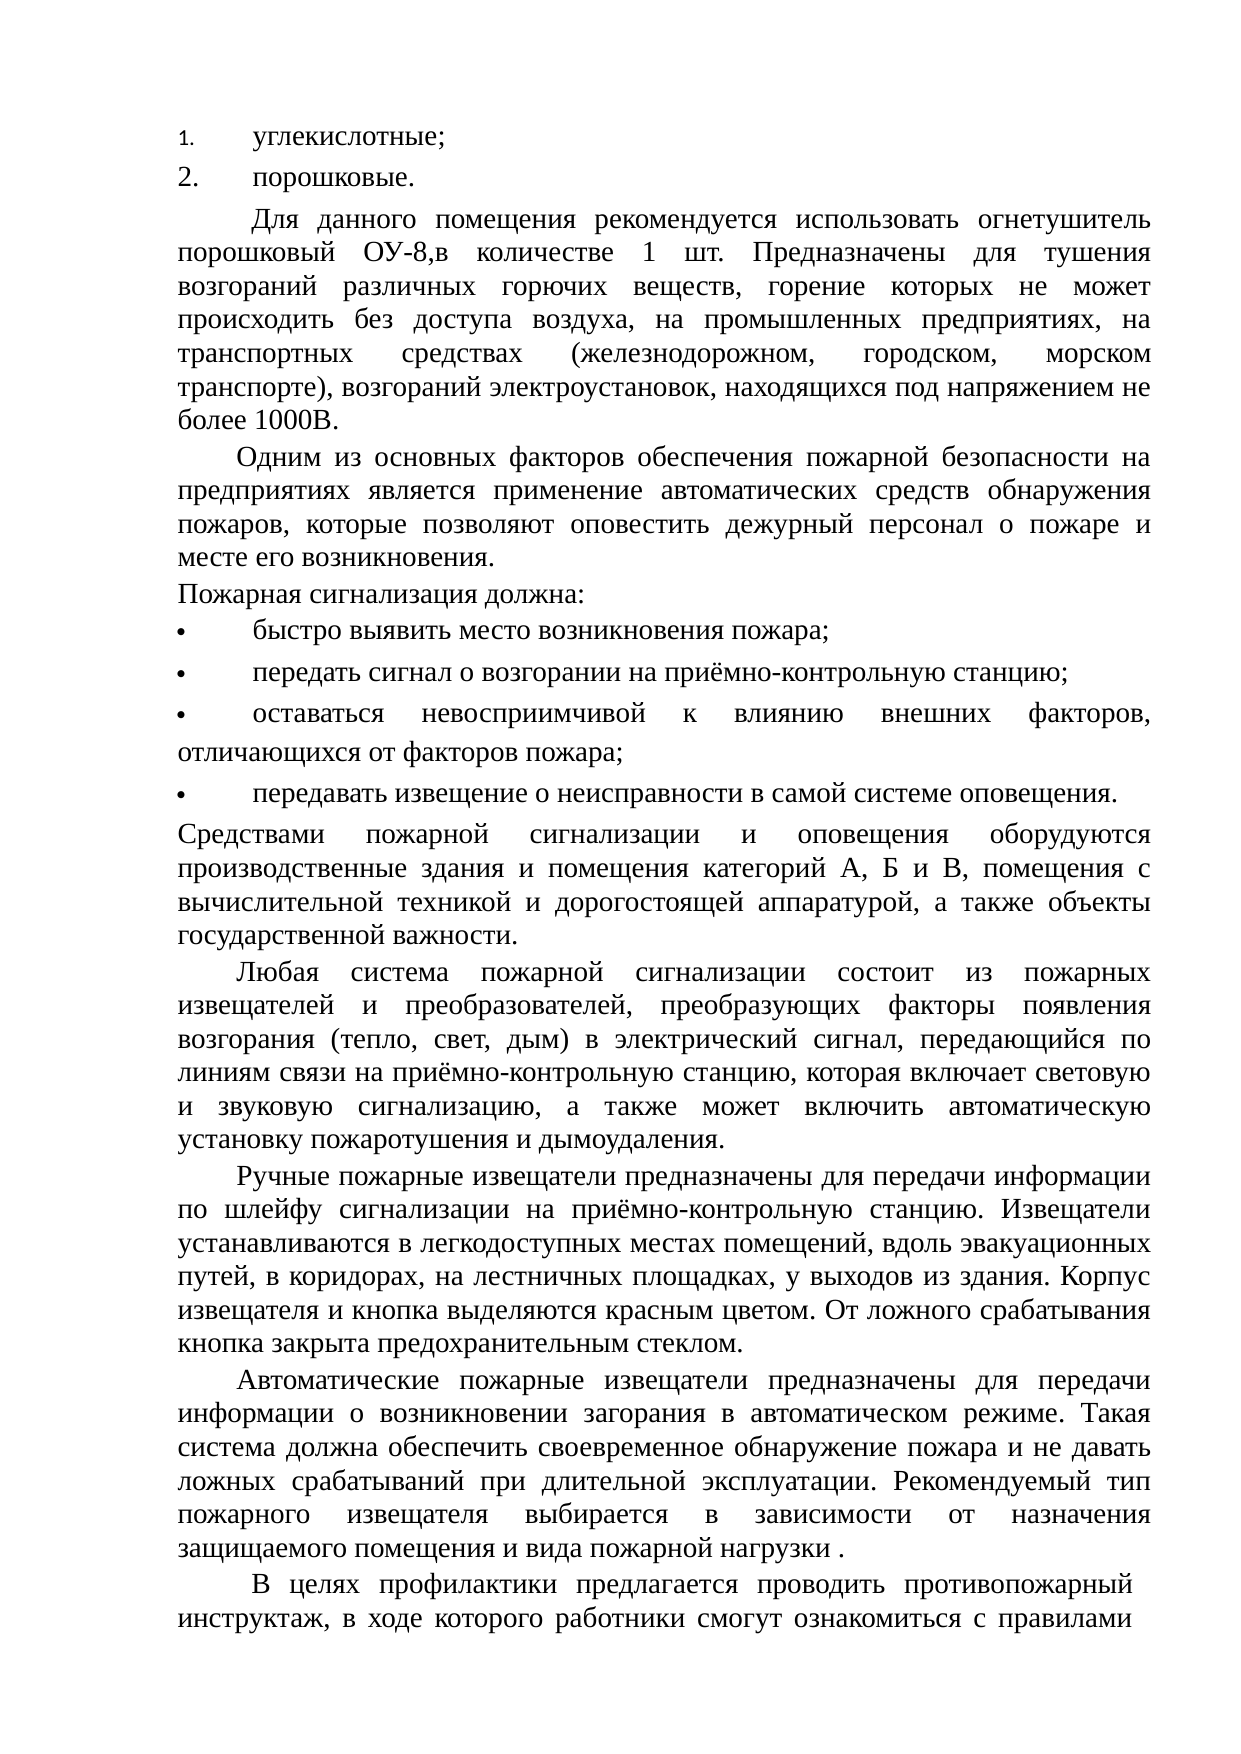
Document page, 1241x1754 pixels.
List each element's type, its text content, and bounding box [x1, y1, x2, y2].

text Одним из основных факторов обеспечения пожарной безопасности на предприятиях является применение автоматических средств обнаружения пожаров, которые позволяют оповестить дежурный персонал о пожаре и месте его возникновения. [177, 439, 1152, 573]
list оставаться невосприимчивой к влиянию внешних факторов, отличающихся от факторов пожара; [177, 695, 1152, 767]
text Средствами пожарной сигнализации и оповещения оборудуются производственные здания и помещения категорий А, Б и В, помещения с вычислительной техникой и дорогостоящей аппаратурой, а также объекты государственной важности. [177, 817, 1152, 951]
list передать сигнал о возгорании на приёмно-контрольную станцию; [177, 654, 1152, 687]
list порошковые. [177, 159, 1152, 193]
text Любая система пожарной сигнализации состоит из пожарных извещателей и преобразователей, преобразующих факторы появления возгорания (тепло, свет, дым) в электрический сигнал, передающийся по линиям связи на приёмно-контрольную станцию, которая включает световую и звуковую сигнализацию, а также может включить автоматическую установку пожаротушения и дымоудаления. [177, 954, 1152, 1155]
list передавать извещение о неисправности в самой системе оповещения. [177, 775, 1152, 809]
text Ручные пожарные извещатели предназначены для передачи информации по шлейфу сигнализации на приёмно-контрольную станцию. Извещатели устанавливаются в легкодоступных местах помещений, вдоль эвакуационных путей, в коридорах, на лестничных площадках, у выходов из здания. Корпус извещателя и кнопка выделяются красным цветом. От ложного срабатывания кнопка закрыта предохранительным стеклом. [177, 1158, 1152, 1359]
list углекислотные; [177, 118, 1152, 152]
text Пожарная сигнализация должна: [177, 576, 1152, 609]
text В целях профилактики предлагается проводить противопожарный инструктаж, в ходе которого работники смогут ознакомиться с правилами [177, 1566, 1133, 1633]
list быстро выявить место возникновения пожара; [177, 612, 1152, 646]
text Для данного помещения рекомендуется использовать огнетушитель порошковый ОУ-8,в количестве 1 шт. Предназначены для тушения возгораний различных горючих веществ, горение которых не может происходить без доступа воздуха, на промышленных предприятиях, на транспортных средствах (железнодорожном, городском, морском транспорте), возгораний электроустановок, находящихся под напряжением не более 1000В. [177, 201, 1152, 436]
text Автоматические пожарные извещатели предназначены для передачи информации о возникновении загорания в автоматическом режиме. Такая система должна обеспечить своевременное обнаружение пожара и не давать ложных срабатываний при длительной эксплуатации. Рекомендуемый тип пожарного извещателя выбирается в зависимости от назначения защищаемого помещения и вида пожарной нагрузки . [177, 1362, 1152, 1563]
